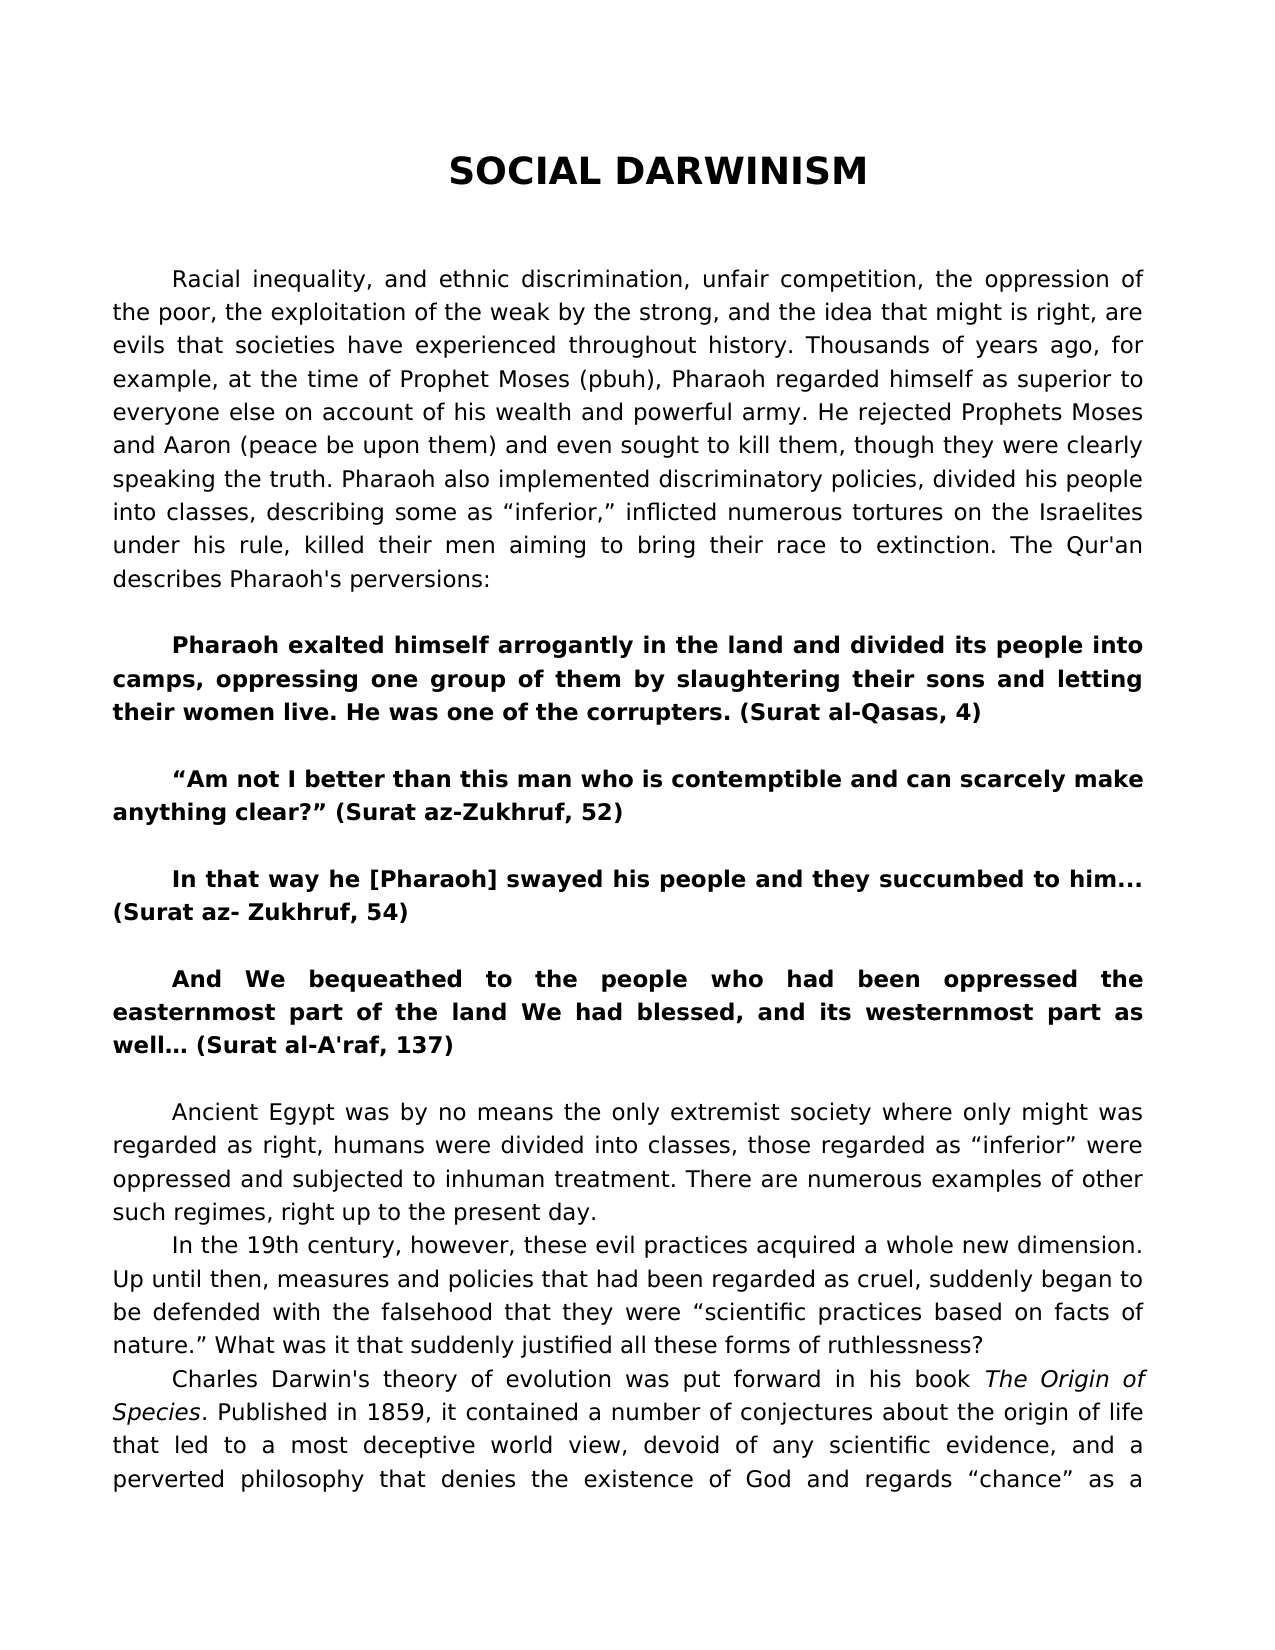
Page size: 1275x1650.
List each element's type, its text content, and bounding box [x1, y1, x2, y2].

text Pharaoh exalted himself arrogantly in the land and divided its people into camps, oppressing one group of them by slaughtering their sons and letting their women live. He was one of the corrupters. (Surat al-Qasas, 4) [112, 627, 1145, 727]
text In that way he [Pharaoh] swayed his people and they succumbed to him... (Surat az- Zukhruf, 54) [112, 860, 1145, 927]
text Charles Darwin's theory of evolution was put forward in his book The Origin of Species. Published in 1859, it contained a number of conjectures about the origin of life that led to a most deceptive world view, devoid of any scientific evidence, and a perverted philosophy that denies the existence of God and regards “chance” as a [112, 1360, 1145, 1494]
text SOCIAL DARWINISM [112, 150, 1145, 194]
text And We bequeathed to the people who had been oppressed the easternmost part of the land We had blessed, and its westernmost part as well… (Surat al-A'raf, 137) [112, 960, 1145, 1060]
text Racial inequality, and ethnic discrimination, unfair competition, the oppression of the poor, the exploitation of the weak by the strong, and the idea that might is right, are evils that societies have experienced throughout history. Thousands of years ago, for example, at the time of Prophet Moses (pbuh), Pharaoh regarded himself as superior to everyone else on account of his wealth and powerful army. He rejected Prophets Moses and Aaron (peace be upon them) and even sought to kill them, though they were clearly speaking the truth. Pharaoh also implemented discriminatory policies, divided his people into classes, describing some as “inferior,” inflicted numerous tortures on the Israelites under his rule, killed their men aiming to bring their race to extinction. The Qur'an describes Pharaoh's perversions: [112, 260, 1145, 594]
text Ancient Egypt was by no means the only extremist society where only might was regarded as right, humans were divided into classes, those regarded as “inferior” were oppressed and subjected to inhuman treatment. There are numerous examples of other such regimes, right up to the present day. [112, 1094, 1145, 1227]
text In the 19th century, however, these evil practices acquired a whole new dimension. Up until then, measures and policies that had been regarded as cruel, suddenly began to be defended with the falsehood that they were “scientific practices based on facts of nature.” What was it that suddenly justified all these forms of ruthlessness? [112, 1227, 1145, 1360]
text “Am not I better than this man who is contemptible and can scarcely make anything clear?” (Surat az-Zukhruf, 52) [112, 760, 1145, 827]
